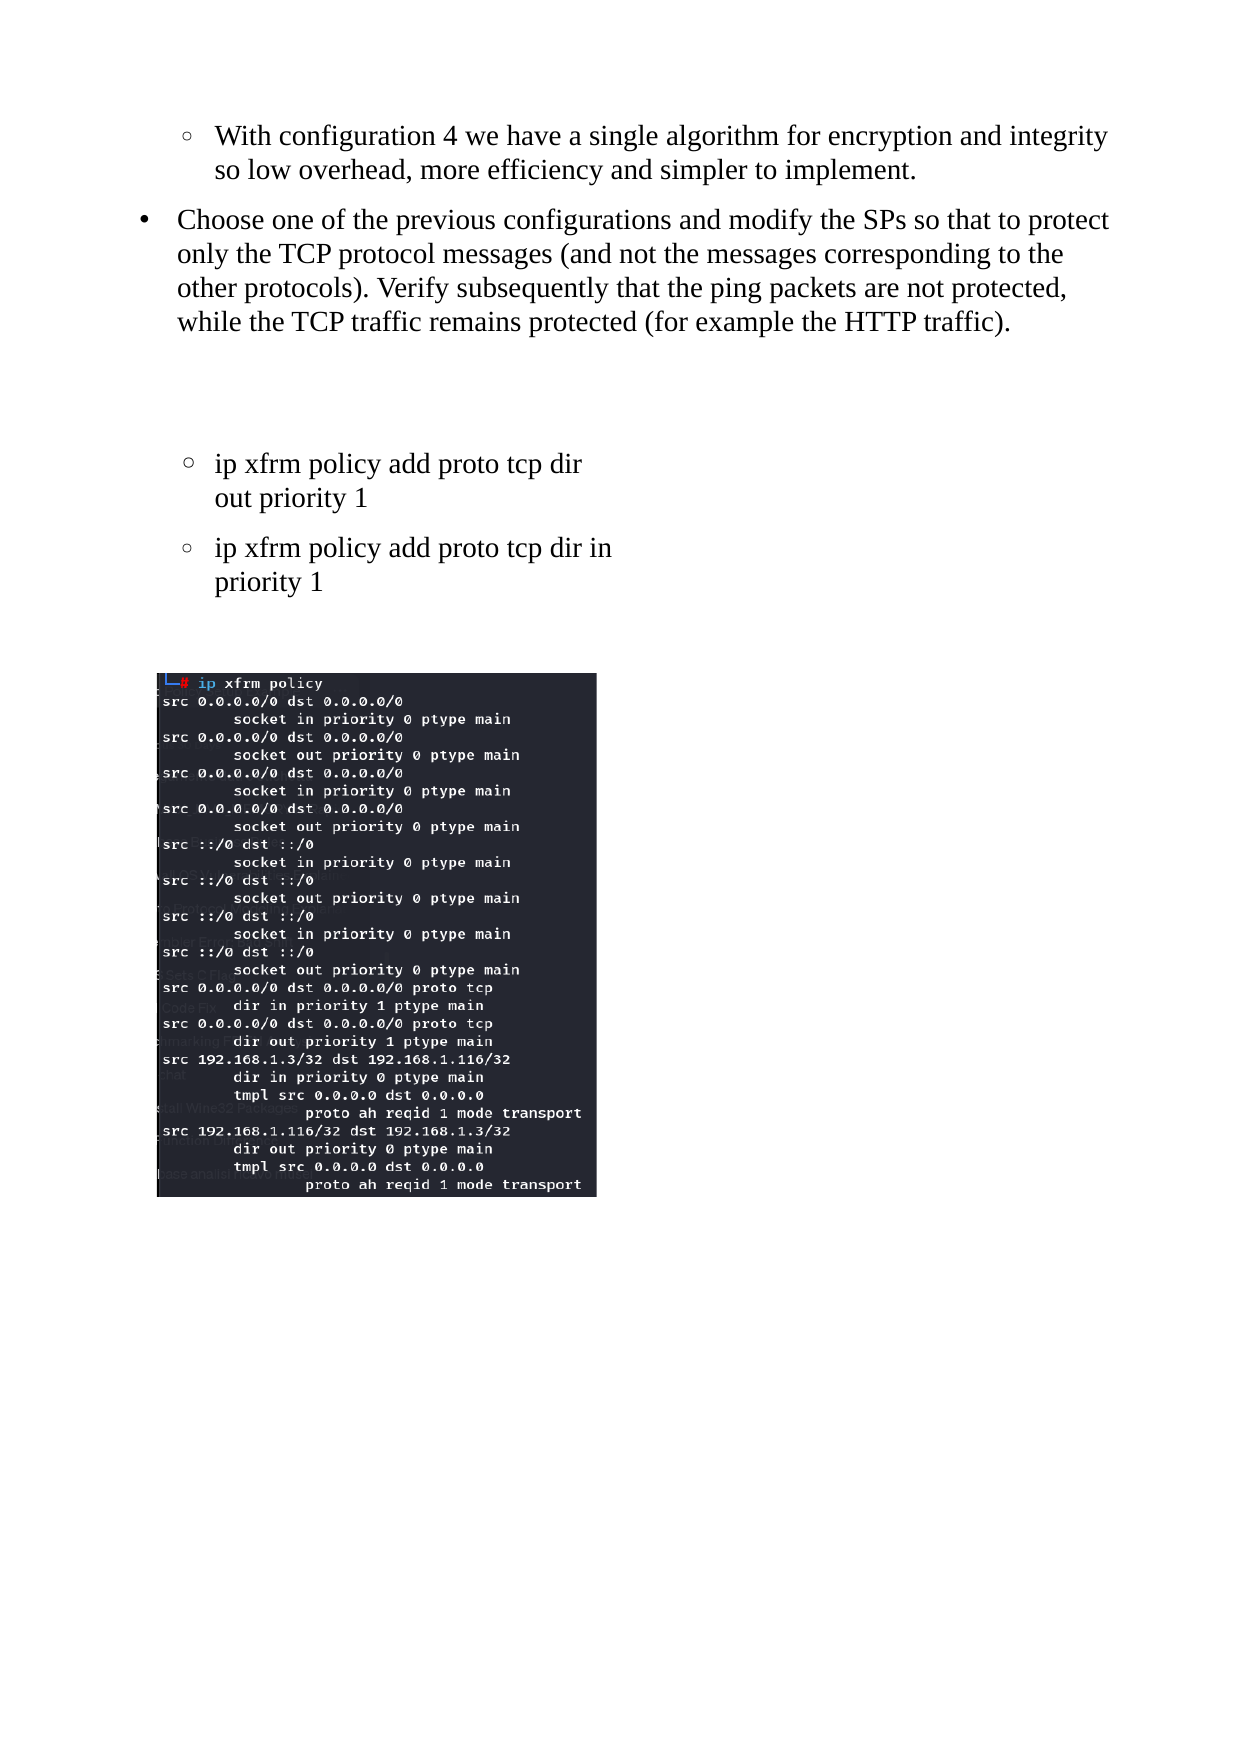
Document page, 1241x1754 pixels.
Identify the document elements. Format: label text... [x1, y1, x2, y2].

list Choose one of the previous configurations and modify the SPs so that to protect only the TCP protocol messages (and not the messages corresponding to the other protocols). Verify subsequently that the ping packets are not protected, while the TCP traffic remains protected (for example the HTTP traffic). [139, 202, 1123, 338]
list With configuration 4 we have a single algorithm for encryption and integrity so low overhead, more efficiency and simpler to implement. [177, 118, 1123, 186]
list ip xfrm policy add proto tcp dir in priority 1 [177, 530, 612, 598]
list ip xfrm policy add proto tcp dir out priority 1 [177, 446, 612, 513]
